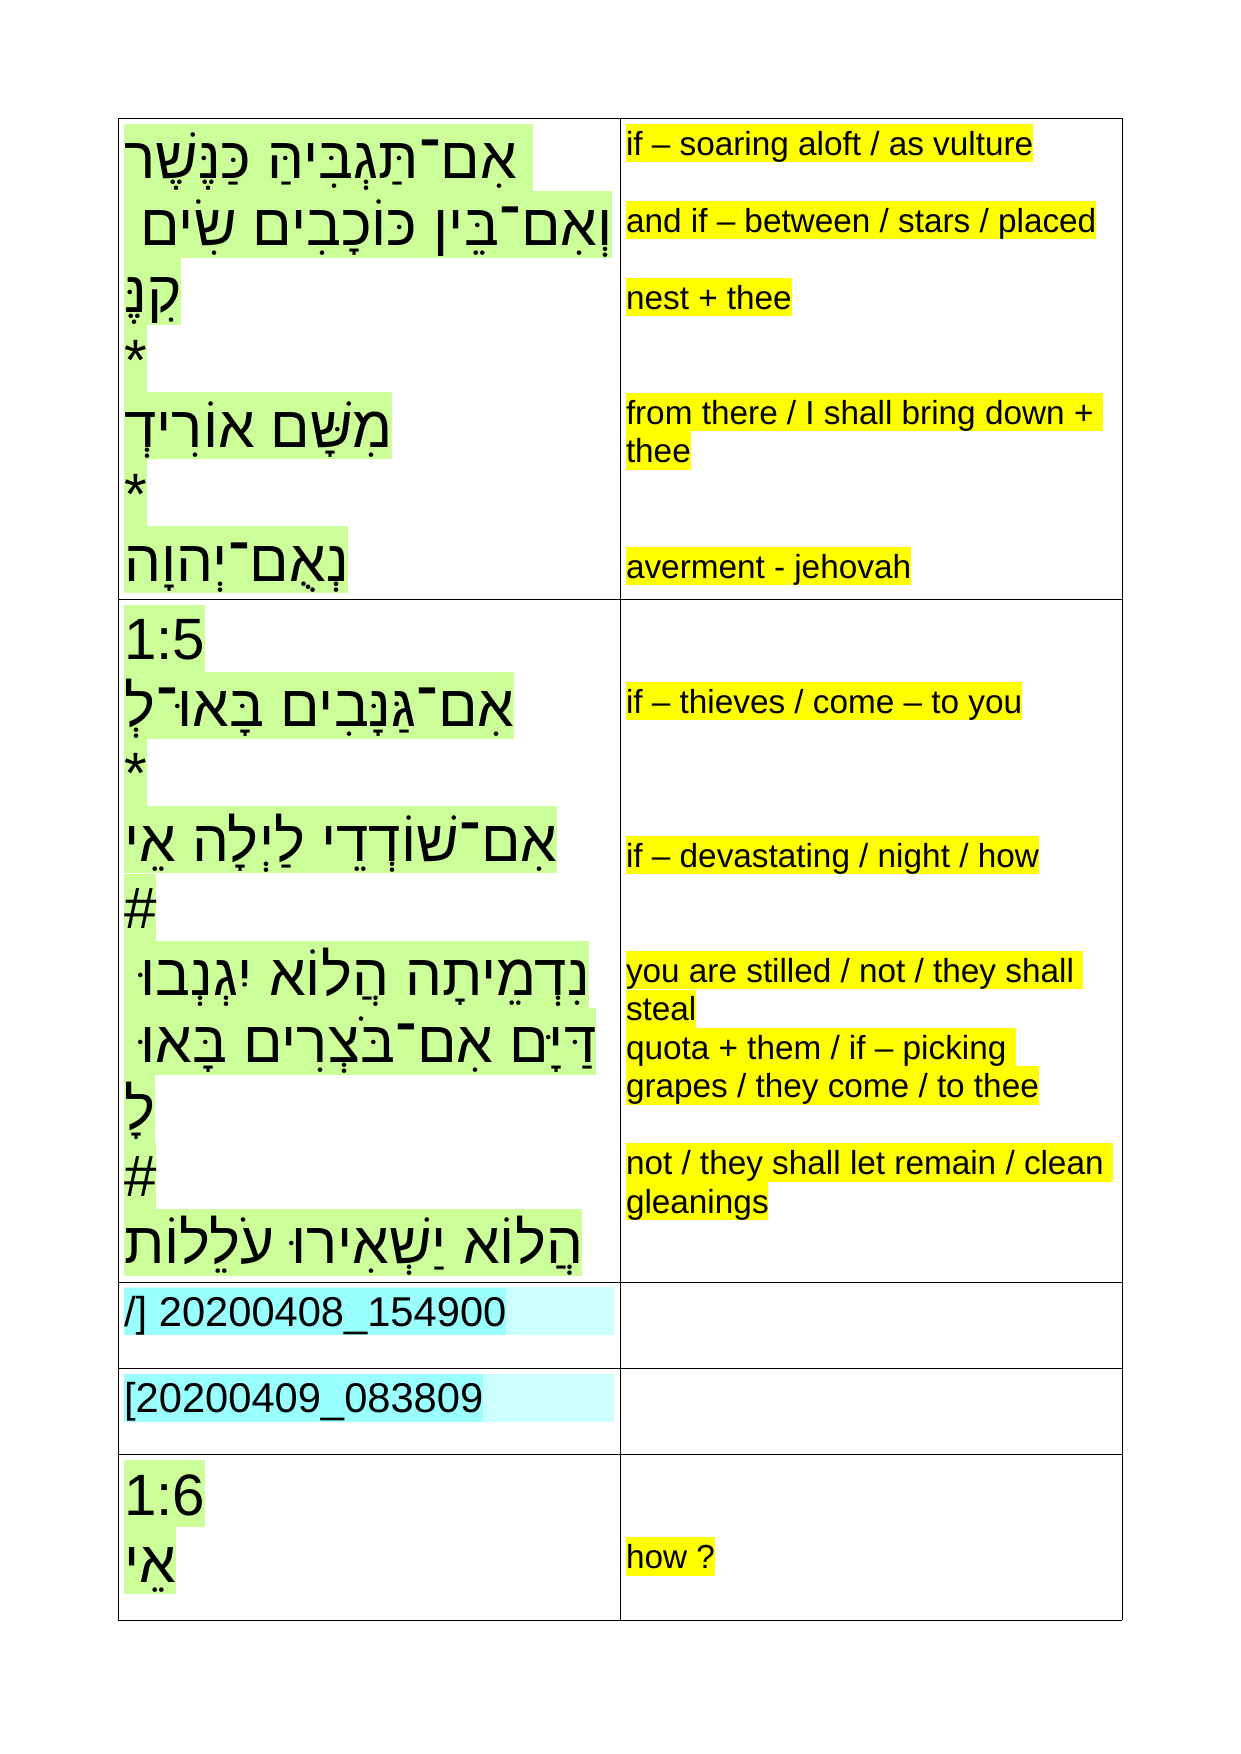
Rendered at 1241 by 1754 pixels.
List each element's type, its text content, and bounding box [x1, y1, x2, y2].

table_cell 1:4 אִם־תַּגְבִּיהַּ כַּנֶּשֶׁר וְאִם־בֵּין כּוֹכָבִים שִׂים קִנֶּ * מִשָּׁם אוֹרִידְ * נְאֻם־יְהוָה [119, 119, 620, 599]
table_cell how ? [621, 1455, 1122, 1620]
table_cell if – soaring aloft / as vulture and if – between / stars / placed nest + thee from there / I shall bring down + thee averment - jehovah [621, 119, 1122, 599]
table_cell [20200409_083809 [119, 1369, 620, 1454]
table_cell [621, 1283, 1122, 1368]
table_cell 1:6 אֵי # נֶחְפְּשׂוּ עֵשָׂו נִבְעוּ מַצְפֻּנָיו [119, 1455, 620, 1620]
table_cell /] 20200408_154900 [119, 1283, 620, 1368]
table_cell 1:5 אִם־גַּנָּבִים בָּאוּ־לְ * אִם־שׁוֹדְדֵי לַיְלָה אֵי # נִדְמֵיתָה הֲלוֹא יִגְנְבוּ דַּיָּם אִם־בֹּצְרִים בָּאוּ לָ # הֲלוֹא יַשְׁאִירוּ עֹלֵלוֹת [119, 600, 620, 1282]
table_cell [621, 1369, 1122, 1454]
table_cell if – thieves / come – to you if – devastating / night / how you are stilled / not / they shall steal quota + them / if – picking grapes / they come / to thee not / they shall let remain / clean gleanings [621, 600, 1122, 1282]
